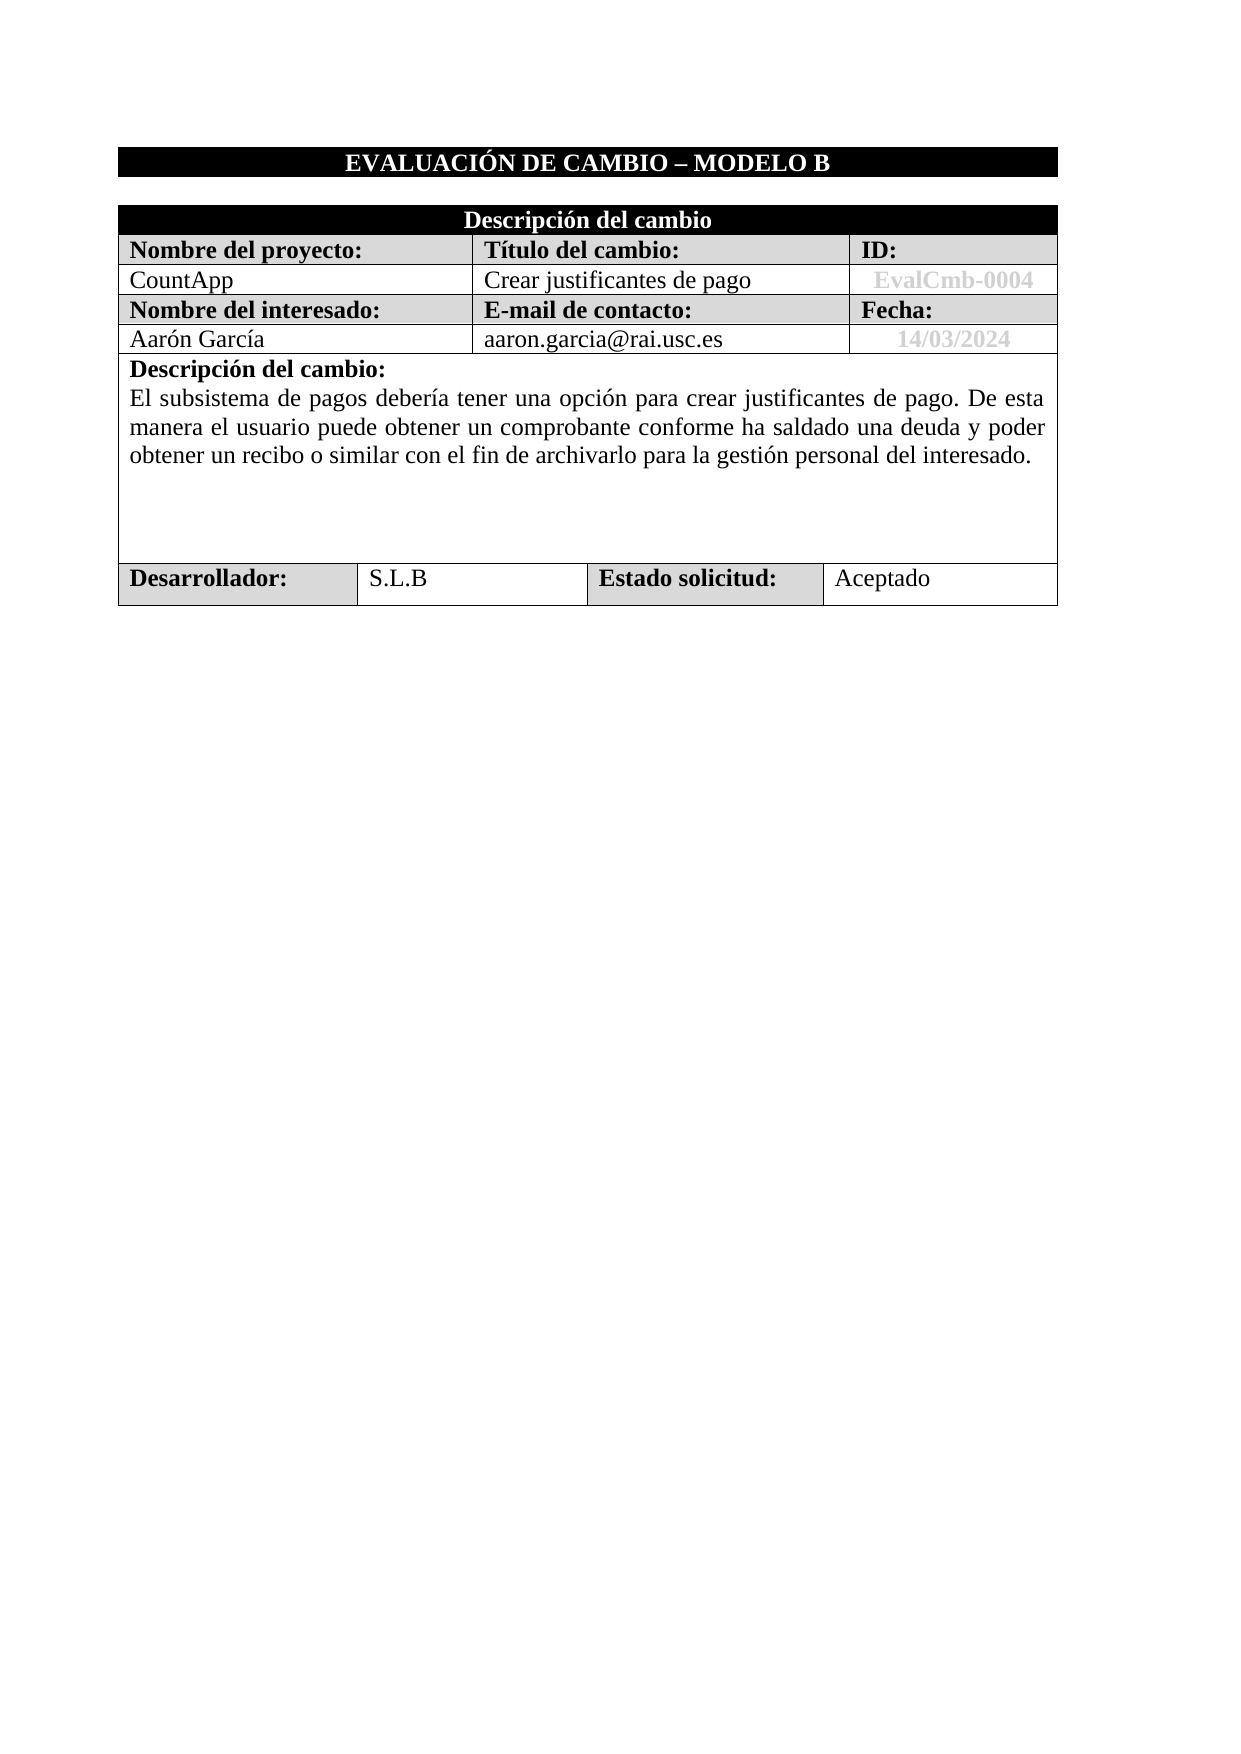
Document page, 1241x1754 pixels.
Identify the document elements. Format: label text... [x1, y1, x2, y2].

table_header EVALUACIÓN DE CAMBIO – MODELO B [119, 148, 1057, 177]
table_cell EvalCmb-0004 [850, 265, 1057, 294]
table_cell aaron.garcia@rai.usc.es [473, 325, 849, 353]
table_cell Título del cambio: [473, 235, 849, 264]
table_cell Aceptado [824, 564, 1057, 605]
table_cell S.L.B [358, 564, 587, 605]
table_cell Crear justificantes de pago [473, 265, 849, 294]
table_cell Descripción del cambio [119, 205, 1057, 234]
table_cell E-mail de contacto: [473, 295, 849, 323]
table_cell ID: [850, 235, 1057, 264]
table_cell Nombre del interesado: [119, 295, 472, 323]
table_cell Estado solicitud: [588, 564, 823, 605]
table_cell 14/03/2024 [850, 325, 1057, 353]
table_cell Nombre del proyecto: [119, 235, 472, 264]
table_cell Fecha: [850, 295, 1057, 323]
table_cell [118, 177, 1057, 205]
table_cell CountApp [119, 265, 472, 294]
table_cell Aarón García [119, 325, 472, 353]
table_cell Desarrollador: [119, 564, 357, 605]
table_cell Descripción del cambio: El subsistema de pagos debería tener una opción para crear justificantes de pago. De esta manera el usuario puede obtener un comprobante conforme ha saldado una deuda y poder obtener un recibo o similar con el fin de archivarlo para la gestión personal del interesado. [119, 354, 1057, 562]
